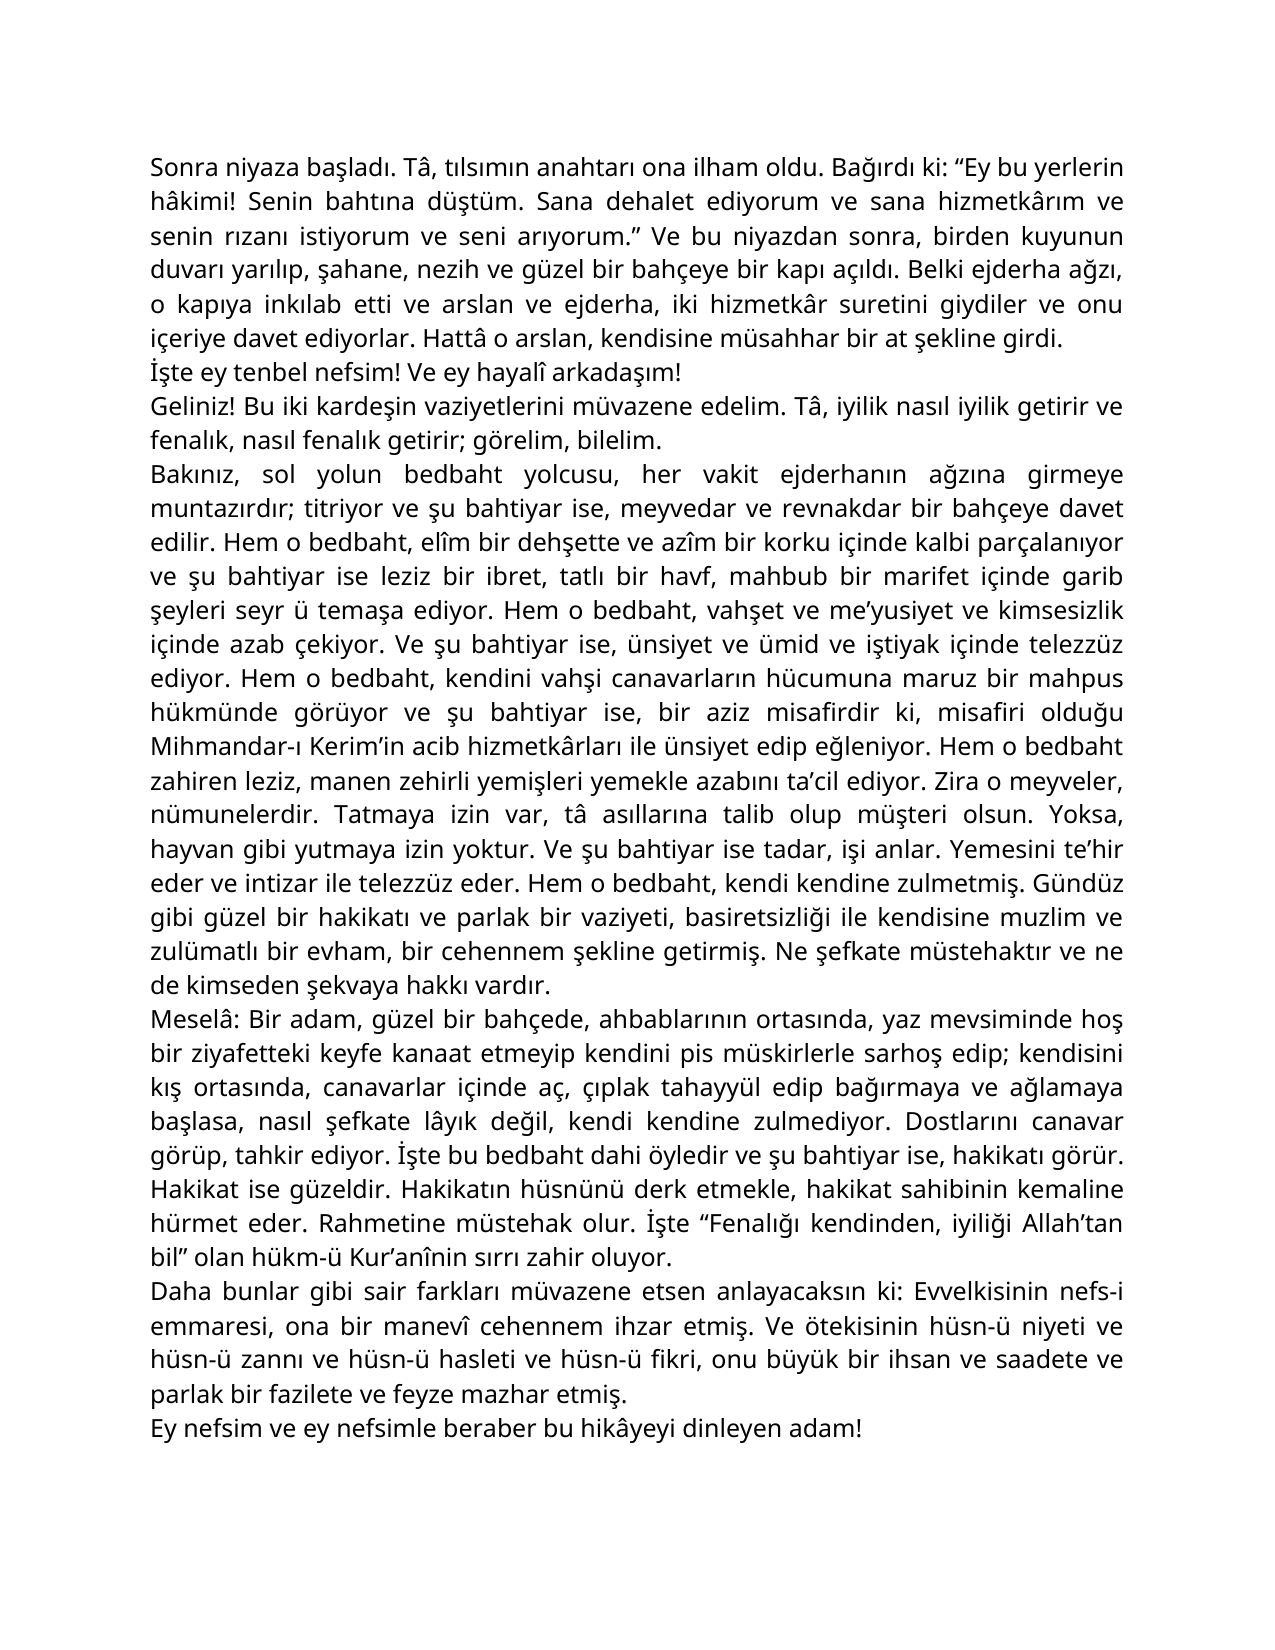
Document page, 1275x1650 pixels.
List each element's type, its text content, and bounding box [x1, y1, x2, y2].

text Bakınız, sol yolun bedbaht yolcusu, her vakit ejderhanın ağzına girmeye muntazırdır; titriyor ve şu bahtiyar ise, meyvedar ve revnakdar bir bahçeye davet edilir. Hem o bedbaht, elîm bir dehşette ve azîm bir korku içinde kalbi parçalanıyor ve şu bahtiyar ise leziz bir ibret, tatlı bir havf, mahbub bir marifet içinde garib şeyleri seyr ü temaşa ediyor. Hem o bedbaht, vahşet ve me’yusiyet ve kimsesizlik içinde azab çekiyor. Ve şu bahtiyar ise, ünsiyet ve ümid ve iştiyak içinde telezzüz ediyor. Hem o bedbaht, kendini vahşi canavarların hücumuna maruz bir mahpus hükmünde görüyor ve şu bahtiyar ise, bir aziz misafirdir ki, misafiri olduğu Mihmandar-ı Kerim’in acib hizmetkârları ile ünsiyet edip eğleniyor. Hem o bedbaht zahiren leziz, manen zehirli yemişleri yemekle azabını ta’cil ediyor. Zira o meyveler, nümunelerdir. Tatmaya izin var, tâ asıllarına talib olup müşteri olsun. Yoksa, hayvan gibi yutmaya izin yoktur. Ve şu bahtiyar ise tadar, işi anlar. Yemesini te’hir eder ve intizar ile telezzüz eder. Hem o bedbaht, kendi kendine zulmetmiş. Gündüz gibi güzel bir hakikatı ve parlak bir vaziyeti, basiretsizliği ile kendisine muzlim ve zulümatlı bir evham, bir cehennem şekline getirmiş. Ne şefkate müstehaktır ve ne de kimseden şekvaya hakkı vardır. [150, 457, 1125, 1002]
text Daha bunlar gibi sair farkları müvazene etsen anlayacaksın ki: Evvelkisinin nefs-i emmaresi, ona bir manevî cehennem ihzar etmiş. Ve ötekisinin hüsn-ü niyeti ve hüsn-ü zannı ve hüsn-ü hasleti ve hüsn-ü fikri, onu büyük bir ihsan ve saadete ve parlak bir fazilete ve feyze mazhar etmiş. [150, 1274, 1125, 1410]
text İşte ey tenbel nefsim! Ve ey hayalî arkadaşım! [150, 354, 1125, 388]
text Meselâ: Bir adam, güzel bir bahçede, ahbablarının ortasında, yaz mevsiminde hoş bir ziyafetteki keyfe kanaat etmeyip kendini pis müskirlerle sarhoş edip; kendisini kış ortasında, canavarlar içinde aç, çıplak tahayyül edip bağırmaya ve ağlamaya başlasa, nasıl şefkate lâyık değil, kendi kendine zulmediyor. Dostlarını canavar görüp, tahkir ediyor. İşte bu bedbaht dahi öyledir ve şu bahtiyar ise, hakikatı görür. Hakikat ise güzeldir. Hakikatın hüsnünü derk etmekle, hakikat sahibinin kemaline hürmet eder. Rahmetine müstehak olur. İşte “Fenalığı kendinden, iyiliği Allah’tan bil” olan hükm-ü Kur’anînin sırrı zahir oluyor. [150, 1002, 1125, 1274]
text Sonra niyaza başladı. Tâ, tılsımın anahtarı ona ilham oldu. Bağırdı ki: “Ey bu yerlerin hâkimi! Senin bahtına düştüm. Sana dehalet ediyorum ve sana hizmetkârım ve senin rızanı istiyorum ve seni arıyorum.” Ve bu niyazdan sonra, birden kuyunun duvarı yarılıp, şahane, nezih ve güzel bir bahçeye bir kapı açıldı. Belki ejderha ağzı, o kapıya inkılab etti ve arslan ve ejderha, iki hizmetkâr suretini giydiler ve onu içeriye davet ediyorlar. Hattâ o arslan, kendisine müsahhar bir at şekline girdi. [150, 150, 1125, 354]
text Ey nefsim ve ey nefsimle beraber bu hikâyeyi dinleyen adam! [150, 1410, 1125, 1444]
text Geliniz! Bu iki kardeşin vaziyetlerini müvazene edelim. Tâ, iyilik nasıl iyilik getirir ve fenalık, nasıl fenalık getirir; görelim, bilelim. [150, 388, 1125, 457]
